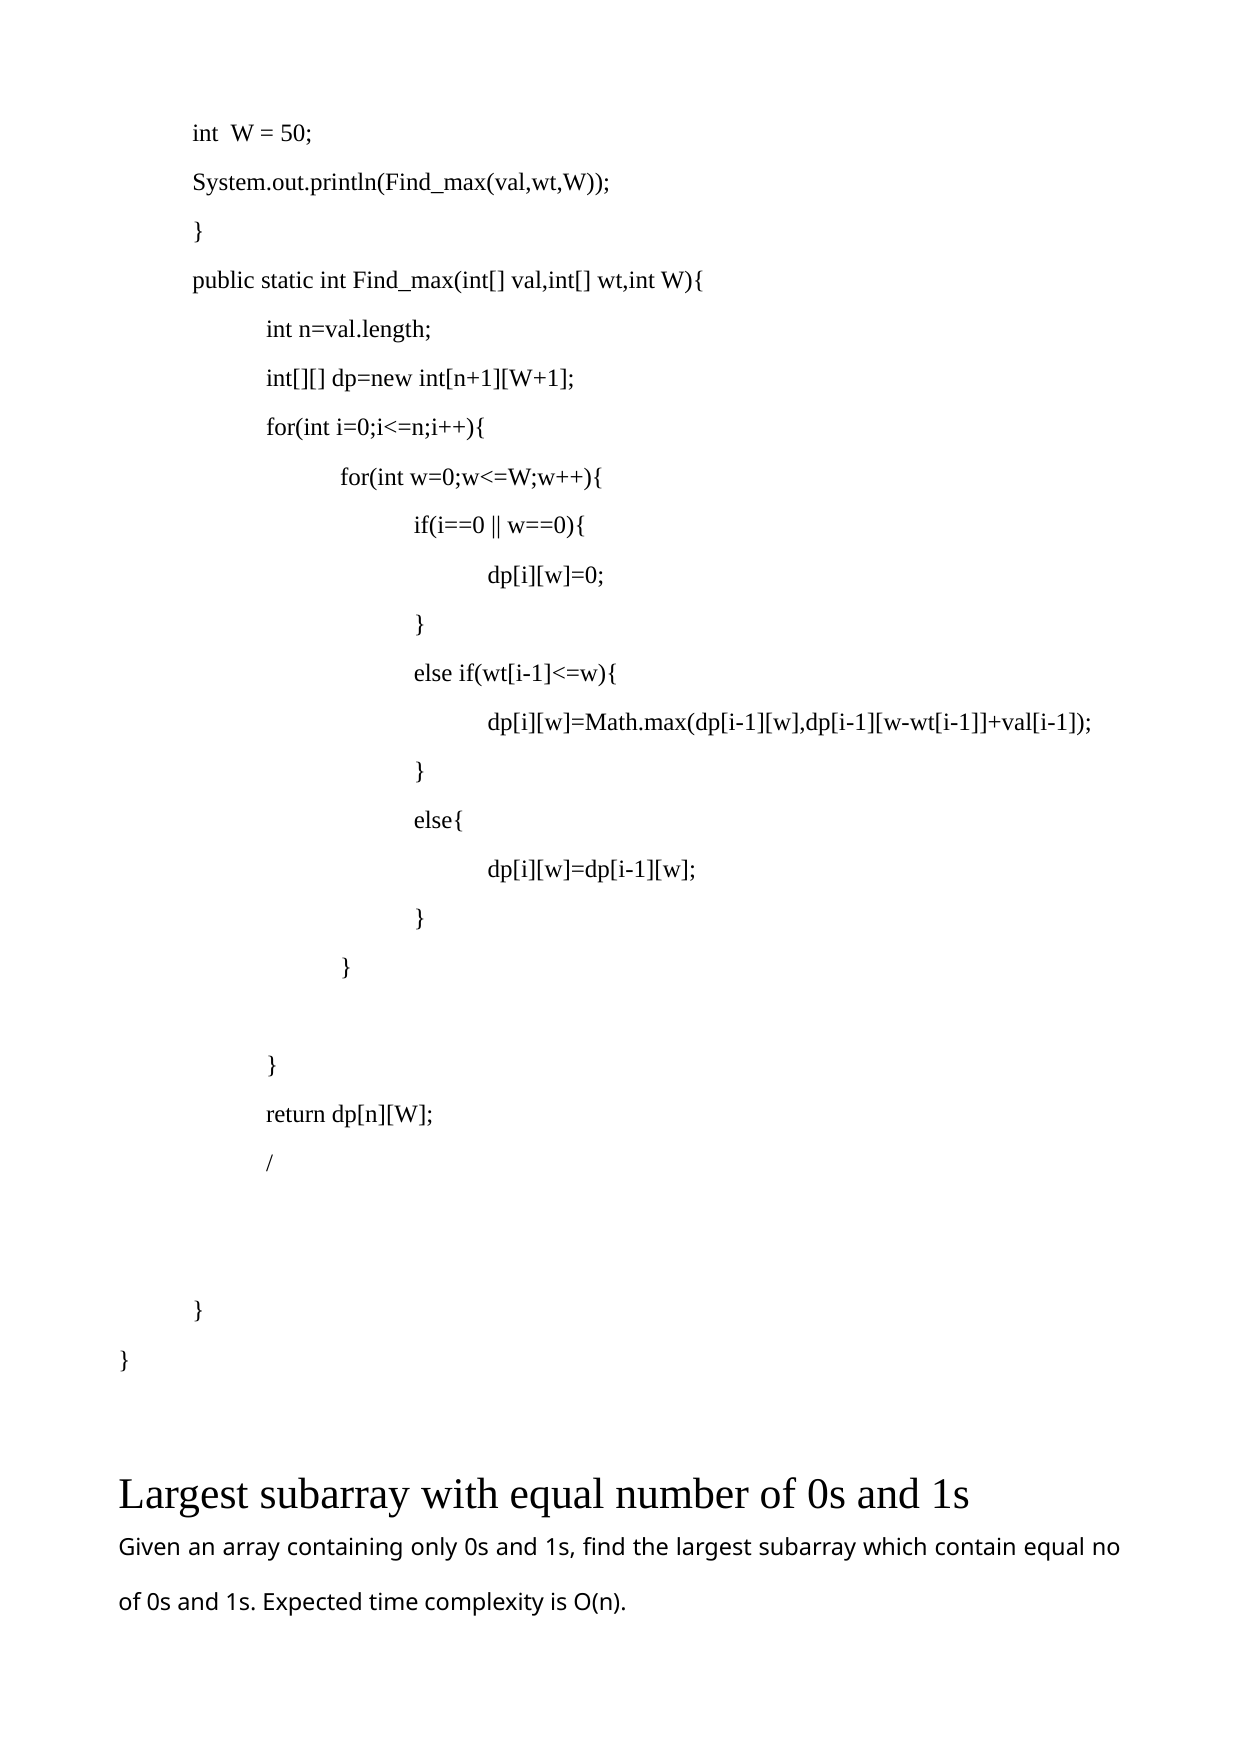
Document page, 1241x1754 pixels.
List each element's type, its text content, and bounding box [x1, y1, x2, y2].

text } [118, 609, 1122, 637]
text int n=val.length; [118, 314, 1122, 343]
text } [118, 1050, 1122, 1079]
text dp[i][w]=Math.max(dp[i-1][w],dp[i-1][w-wt[i-1]]+val[i-1]); [118, 707, 1122, 736]
text } [118, 756, 1122, 785]
text else if(wt[i-1]<=w){ [118, 658, 1122, 687]
subtitle Largest subarray with equal number of 0s and 1s [118, 1468, 1122, 1518]
text int W = 50; [118, 118, 1122, 147]
text } [118, 952, 1122, 981]
text if(i==0 || w==0){ [118, 511, 1122, 539]
text return dp[n][W]; [118, 1099, 1122, 1128]
text } [118, 903, 1122, 932]
text for(int i=0;i<=n;i++){ [118, 412, 1122, 441]
text } [118, 1345, 1122, 1373]
text else{ [118, 805, 1122, 834]
text int[][] dp=new int[n+1][W+1]; [118, 363, 1122, 392]
text for(int w=0;w<=W;w++){ [118, 462, 1122, 490]
text / [118, 1148, 1122, 1177]
text dp[i][w]=0; [118, 560, 1122, 588]
text dp[i][w]=dp[i-1][w]; [118, 854, 1122, 883]
text } [118, 216, 1122, 245]
text } [118, 1296, 1122, 1324]
text public static int Find_max(int[] val,int[] wt,int W){ [118, 265, 1122, 294]
text Given an array containing only 0s and 1s, find the largest subarray which contain equal no of 0s and 1s. Expected time complexity is O(n). [118, 1531, 1122, 1617]
text System.out.println(Find_max(val,wt,W)); [118, 167, 1122, 196]
